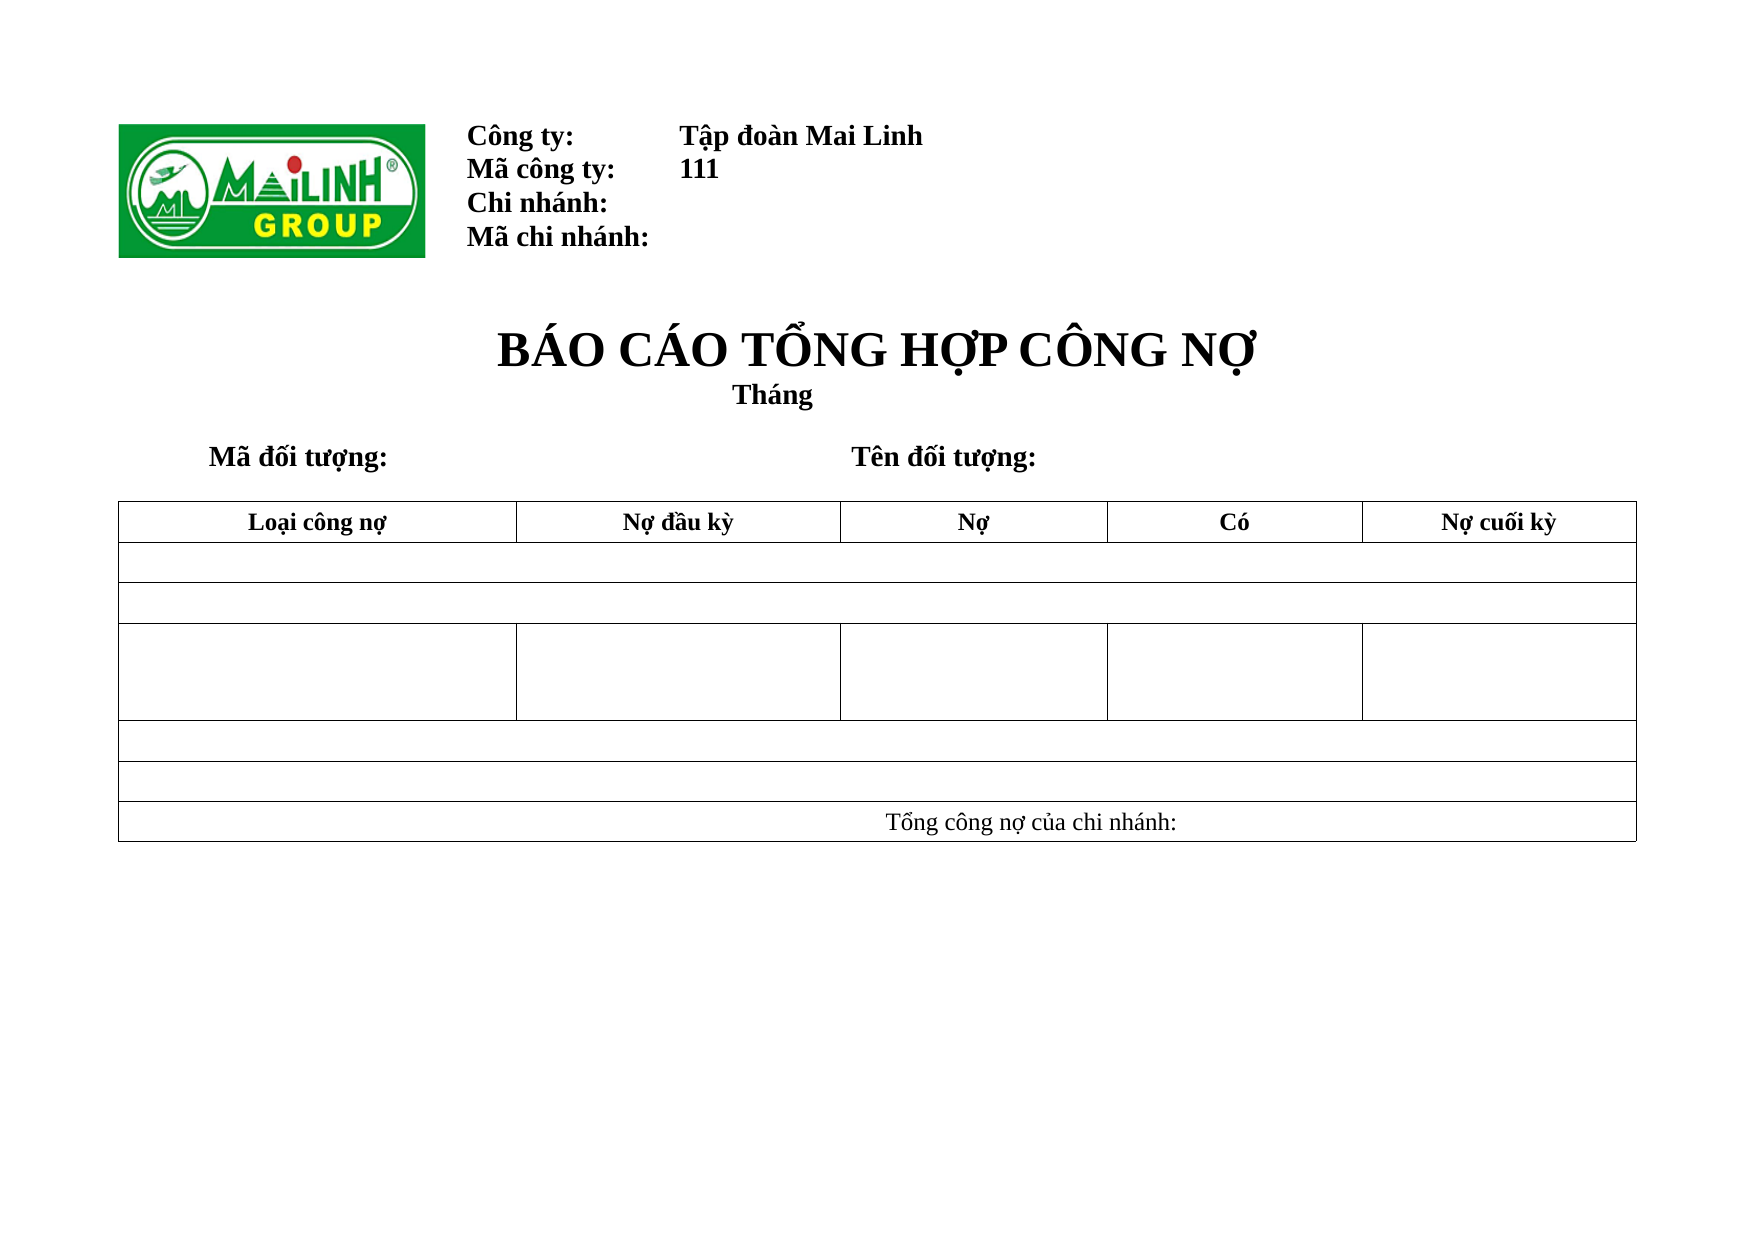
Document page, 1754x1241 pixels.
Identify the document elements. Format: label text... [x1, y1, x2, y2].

table_cell Tổng công nợ của chi nhánh: <convert_amount(get_tongcongno())> [119, 802, 1636, 841]
table_cell </for> [119, 721, 1636, 761]
table_cell <congno.name> [119, 624, 516, 720]
table_cell <convert_amount(line['no'])> [841, 624, 1107, 720]
table_header Nợ cuối kỳ [1363, 502, 1636, 542]
table_cell <for each="sequence,congno in enumerate(get_congno())"> [119, 543, 1636, 582]
picture [118, 124, 426, 258]
text Chi nhánh: <get_chinhanh()['name']> [426, 185, 1636, 219]
table_cell <convert_amount(line['co'])> [1108, 624, 1362, 720]
text Tháng <get_thang()> [118, 377, 1636, 410]
table_cell <convert_amount(get_nocuoiky(congno.name))> [1363, 624, 1636, 720]
text BÁO CÁO TỔNG HỢP CÔNG NỢ [118, 319, 1636, 377]
text Mã công ty: 111 [426, 152, 1636, 185]
text Công ty: Tập đoàn Mai Linh [118, 118, 1636, 152]
table_header Loại công nợ [119, 502, 516, 542]
text Mã đối tượng: <get_doituong()['madoituong']> Tên đối tượng: <get_doituong()['tendoituong']> [118, 439, 1636, 473]
text Mã chi nhánh: <get_chinhanh()['code']> [426, 219, 1636, 252]
table_header Có [1108, 502, 1362, 542]
table_cell <for each="sequence,line in enumerate(get_chitiet_congno(congno.name))"> [119, 583, 1636, 622]
table_header Nợ đầu kỳ [517, 502, 840, 542]
table_header Nợ [841, 502, 1107, 542]
table_cell </for> [119, 762, 1636, 801]
table_cell <convert_amount(get_nodauky(congno.name))> [517, 624, 840, 720]
